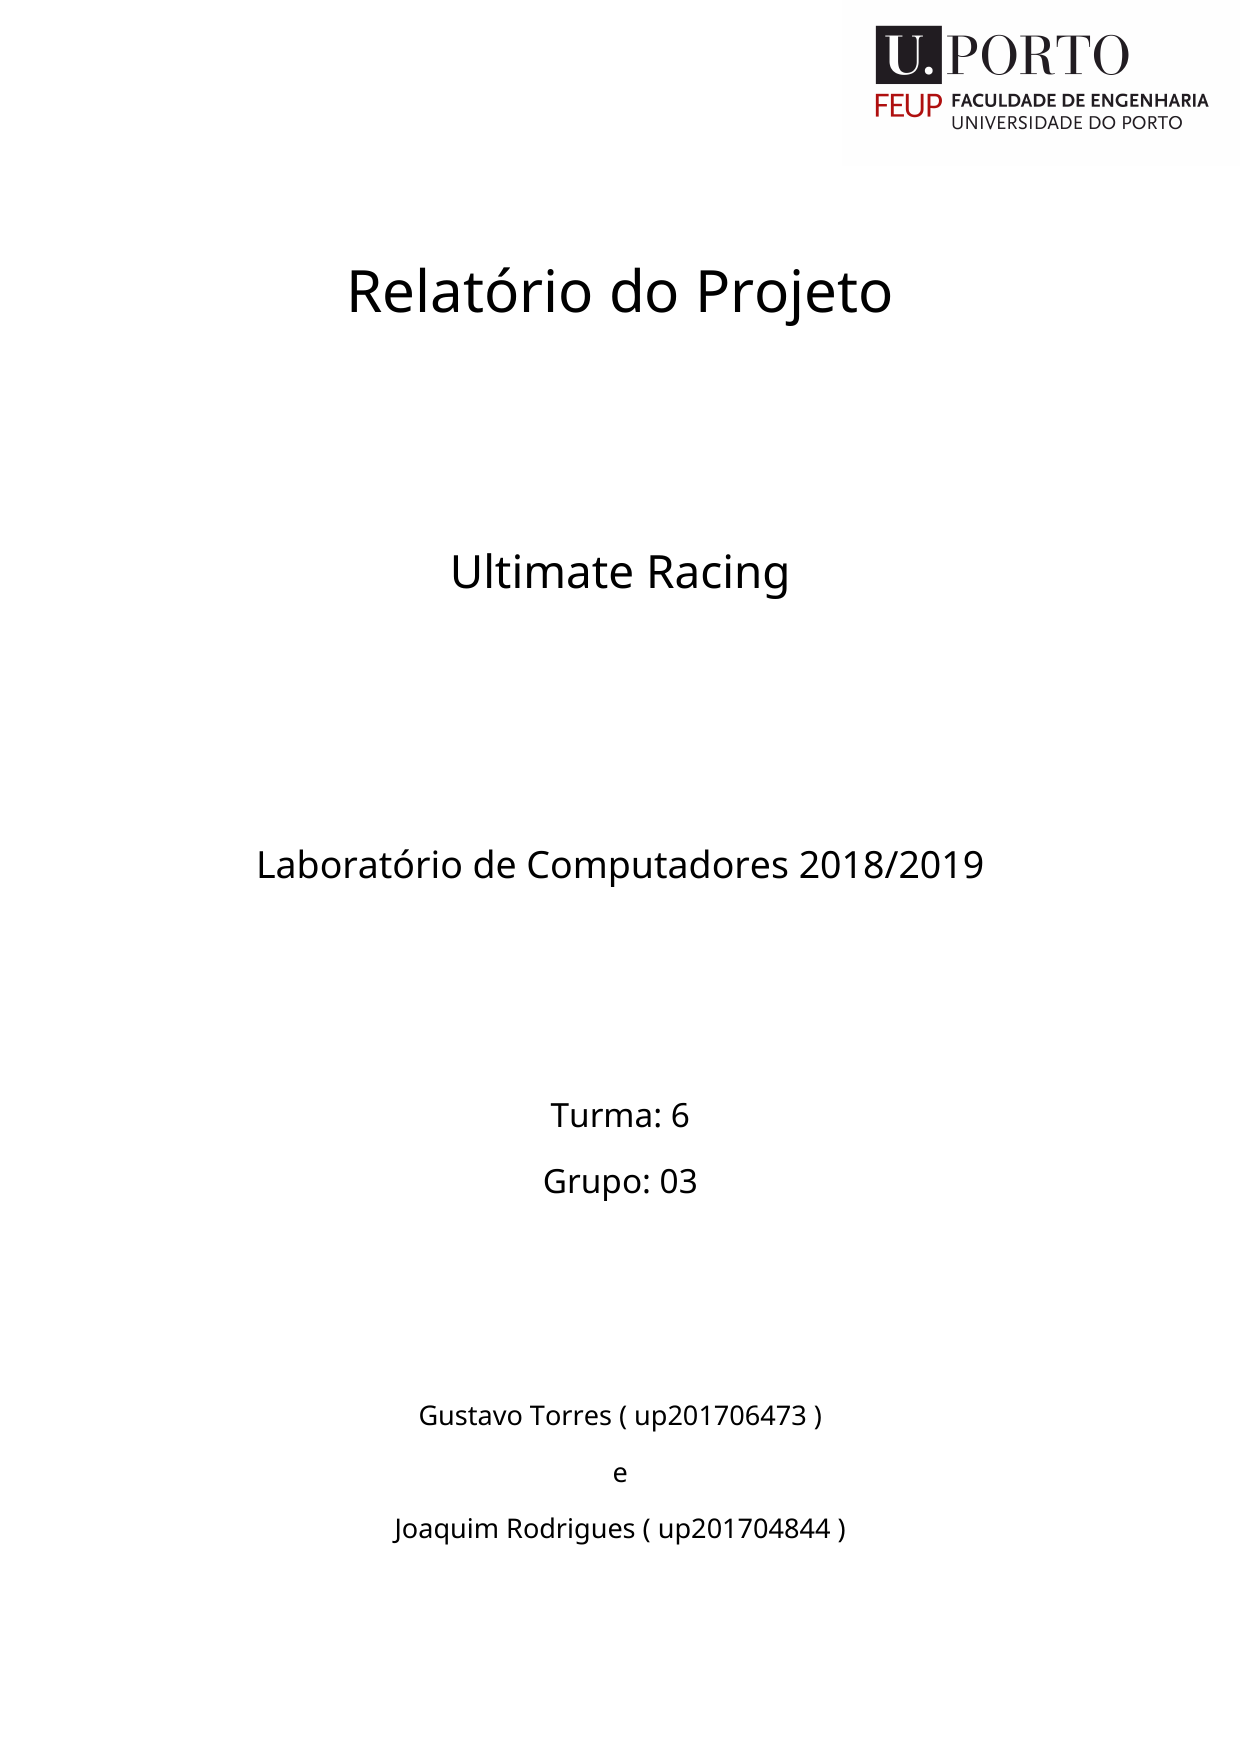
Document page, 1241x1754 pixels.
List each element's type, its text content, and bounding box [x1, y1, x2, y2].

text Laboratório de Computadores 2018/2019 [177, 838, 1063, 889]
text Joaquim Rodrigues ( up201704844 ) [177, 1509, 1063, 1546]
text Turma: 6 [177, 1092, 1063, 1137]
text Relatório do Projeto [177, 250, 1063, 329]
picture [842, 0, 1241, 166]
text e [177, 1453, 1063, 1490]
text Gustavo Torres ( up201706473 ) [177, 1397, 1063, 1433]
text Grupo: 03 [177, 1158, 1063, 1203]
text Ultimate Racing [177, 540, 1063, 602]
